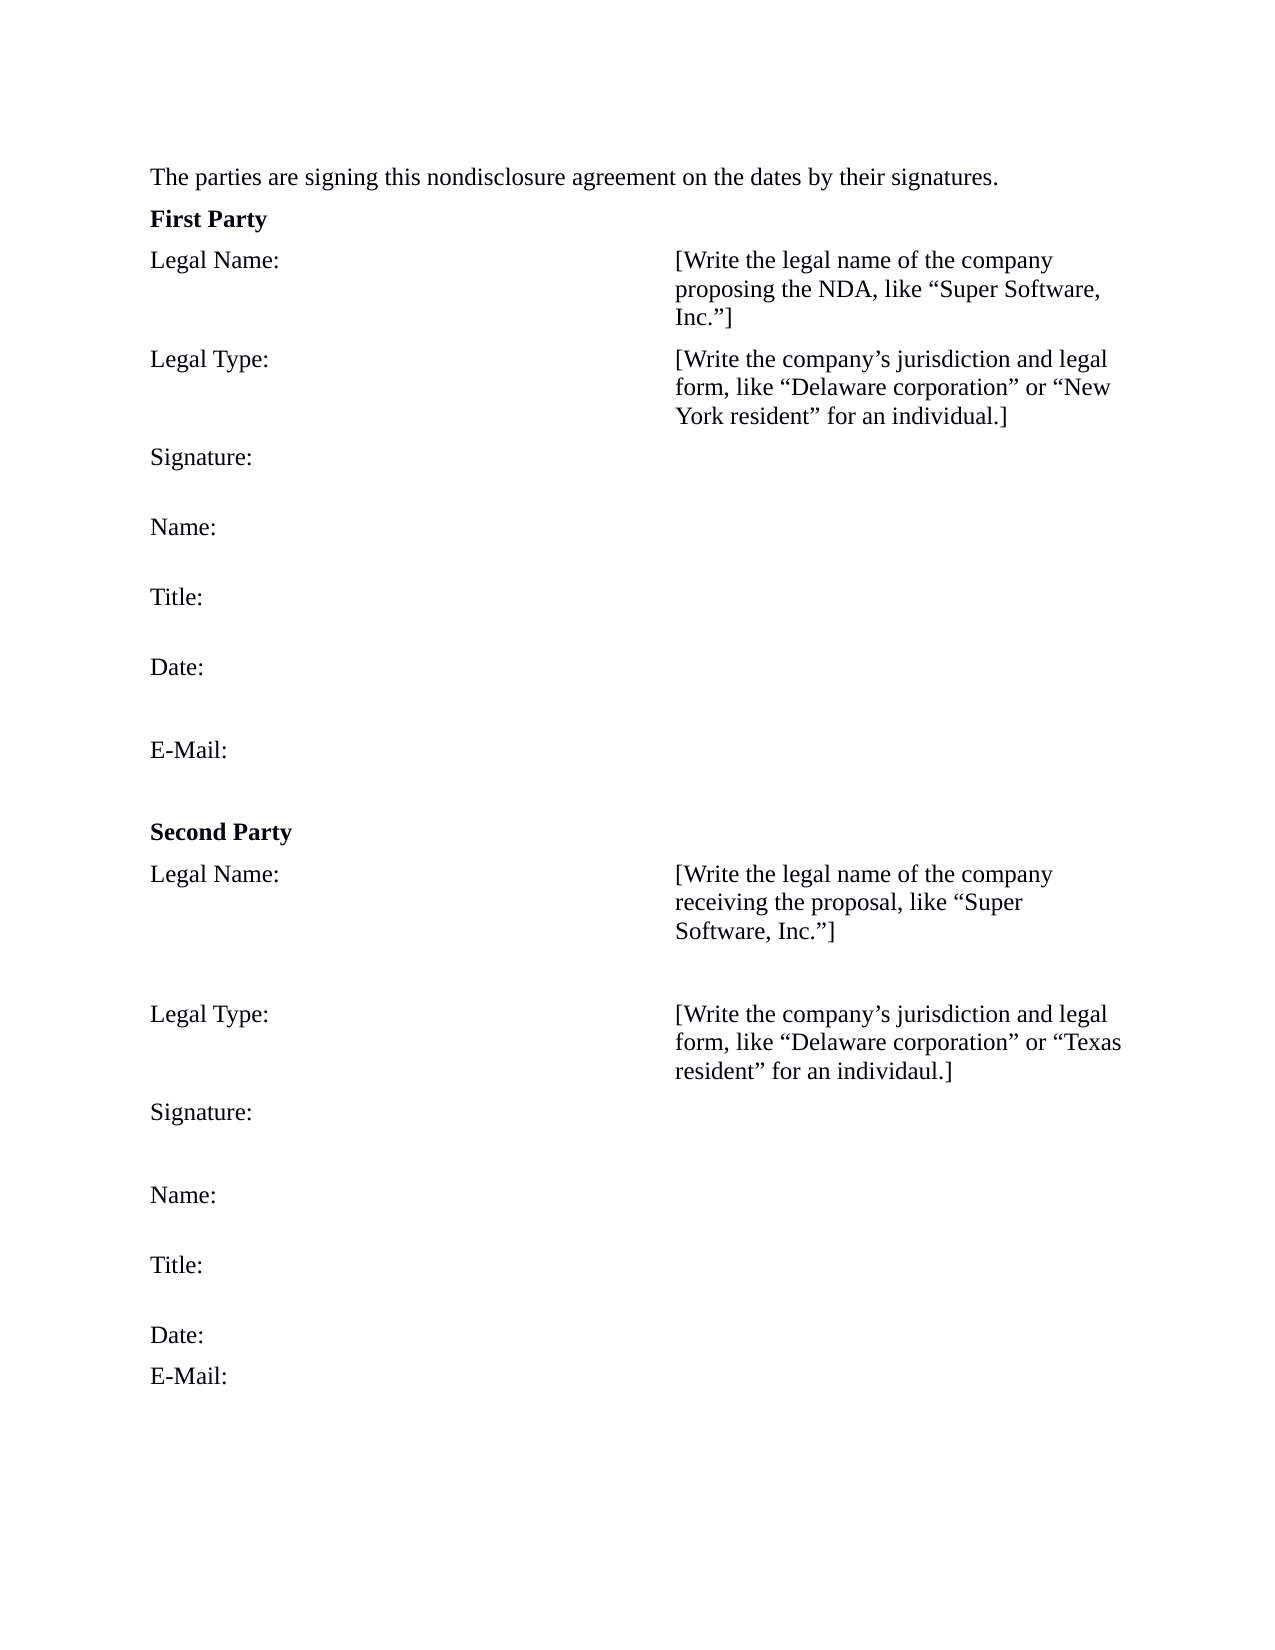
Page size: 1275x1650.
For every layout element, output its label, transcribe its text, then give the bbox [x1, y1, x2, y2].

text Legal Name: [Write the legal name of the company receiving the proposal, like “Super Software, Inc.”] [150, 859, 1125, 945]
text Name: [150, 512, 1125, 570]
text Date: [150, 652, 1125, 681]
text First Party [150, 204, 1125, 232]
text Legal Type: [Write the company’s jurisdiction and legal form, like “Delaware corporation” or “Texas resident” for an individaul.] [150, 999, 1125, 1085]
text E-Mail: [150, 735, 1125, 764]
text Second Party [150, 817, 1125, 846]
text Signature: [150, 1097, 1125, 1126]
text Signature: [150, 442, 1125, 500]
text Legal Type: [Write the company’s jurisdiction and legal form, like “Delaware corporation” or “New York resident” for an individual.] [150, 344, 1125, 430]
text Name: [150, 1180, 1125, 1237]
text Date: [150, 1320, 1125, 1349]
text Title: [150, 1250, 1125, 1307]
text The parties are signing this nondisclosure agreement on the dates by their signatures. [150, 162, 1125, 191]
text E-Mail: [150, 1361, 1125, 1390]
text Title: [150, 582, 1125, 640]
text Legal Name: [Write the legal name of the company proposing the NDA, like “Super Software, Inc.”] [150, 245, 1125, 331]
